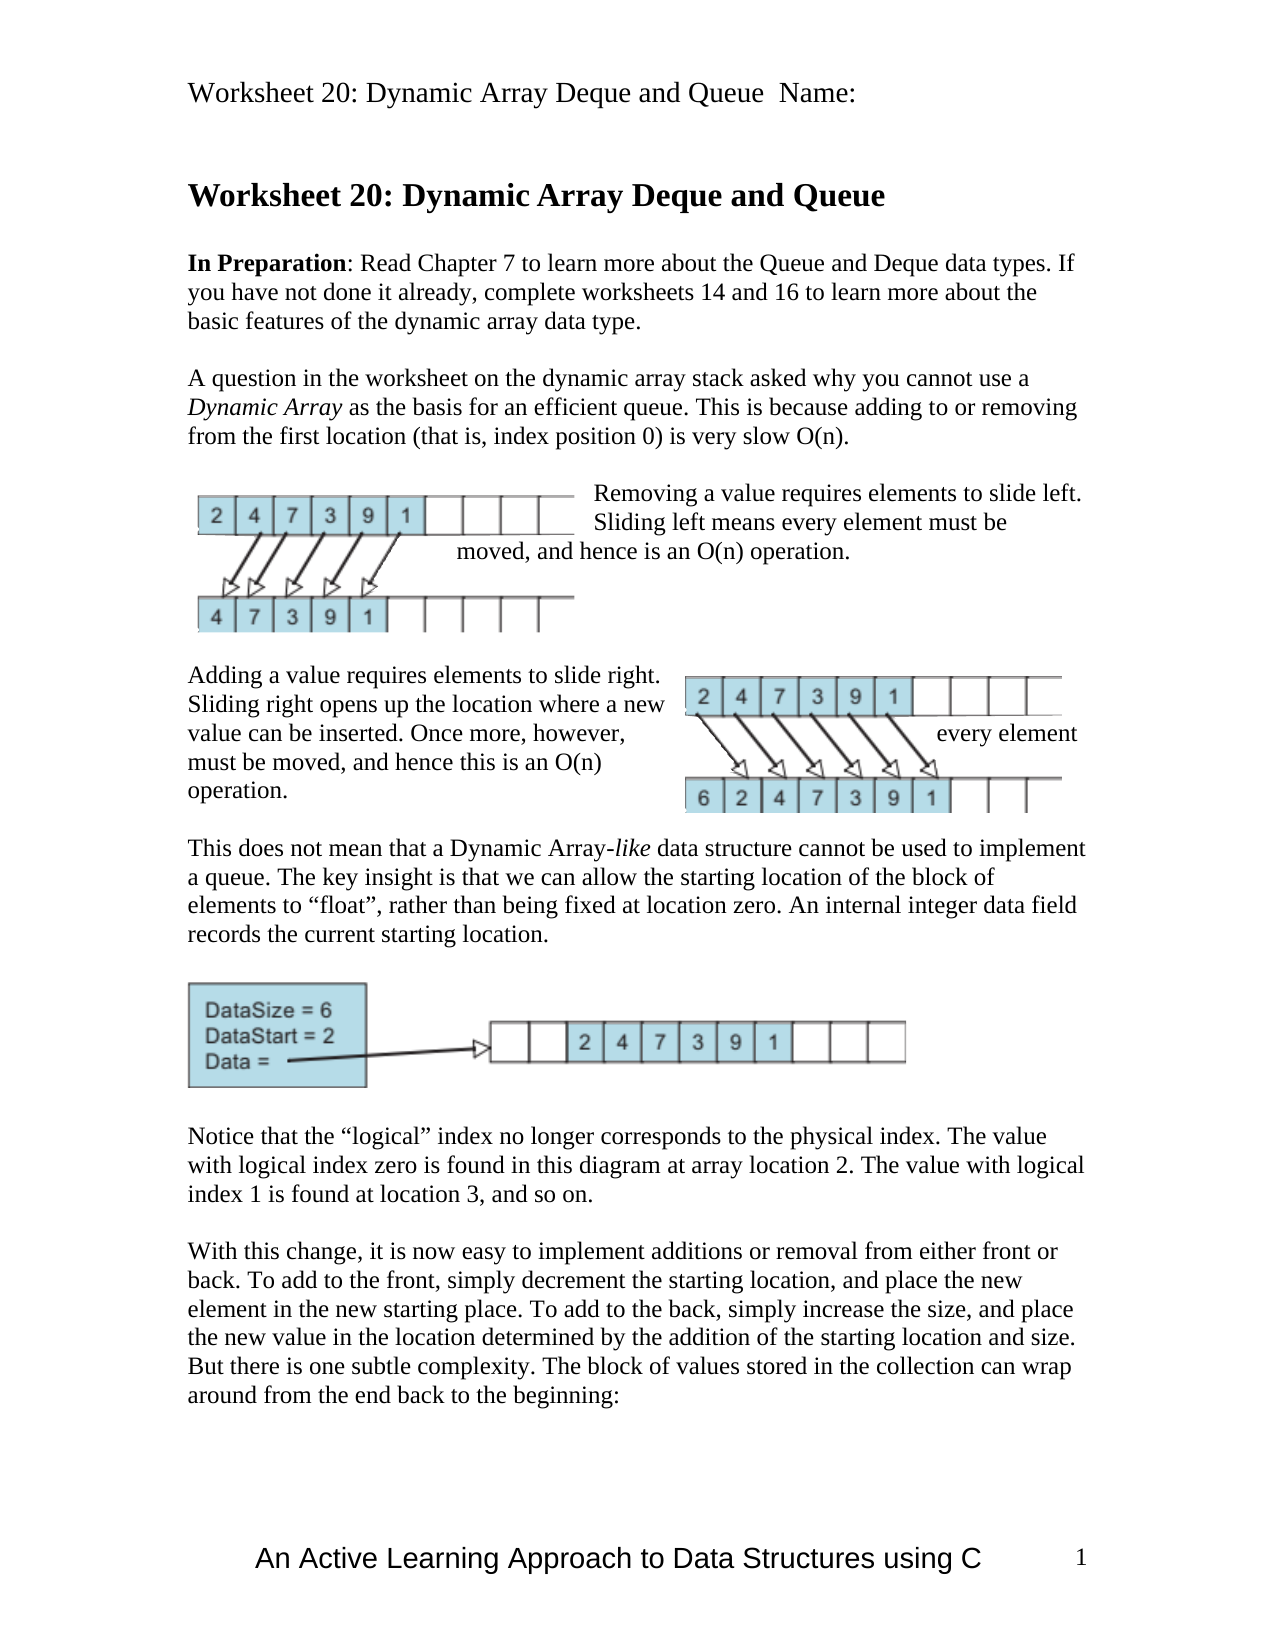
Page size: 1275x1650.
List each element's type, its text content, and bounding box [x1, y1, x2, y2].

text Notice that the “logical” index no longer corresponds to the physical index. The value with logical index zero is found in this diagram at array location 2. The value with logical index 1 is found at location 3, and so on. [187, 1121, 1087, 1207]
text Removing a value requires elements to slide left. Sliding left means every element must be moved, and hence is an O(n) operation. [187, 478, 1087, 564]
text Adding a value requires elements to slide right. Sliding right opens up the location where a new value can be inserted. Once more, however, every element must be moved, and hence this is an O(n) operation. [187, 660, 1087, 804]
text With this change, it is now easy to implement additions or removal from either front or back. To add to the front, simply decrement the starting location, and place the new element in the new starting place. To add to the back, simply increase the size, and place the new value in the location determined by the addition of the starting location and size. But there is one subtle complexity. The block of values stored in the collection can wrap around from the end back to the beginning: [187, 1236, 1087, 1409]
text This does not mean that a Dynamic Array-like data structure cannot be used to implement a queue. The key insight is that we can allow the starting location of the block of elements to “float”, rather than being fixed at location zero. An internal integer data field records the current starting location. [187, 833, 1087, 948]
subtitle Worksheet 20: Dynamic Array Deque and Queue [187, 175, 1087, 213]
text A question in the worksheet on the dynamic array stack asked why you cannot use a Dynamic Array as the basis for an efficient queue. This is because adding to or removing from the first location (that is, index position 0) is very slow O(n). [187, 363, 1087, 449]
text In Preparation: Read Chapter 7 to learn more about the Queue and Deque data types. If you have not done it already, complete worksheets 14 and 16 to learn more about the basic features of the dynamic array data type. [187, 248, 1087, 334]
